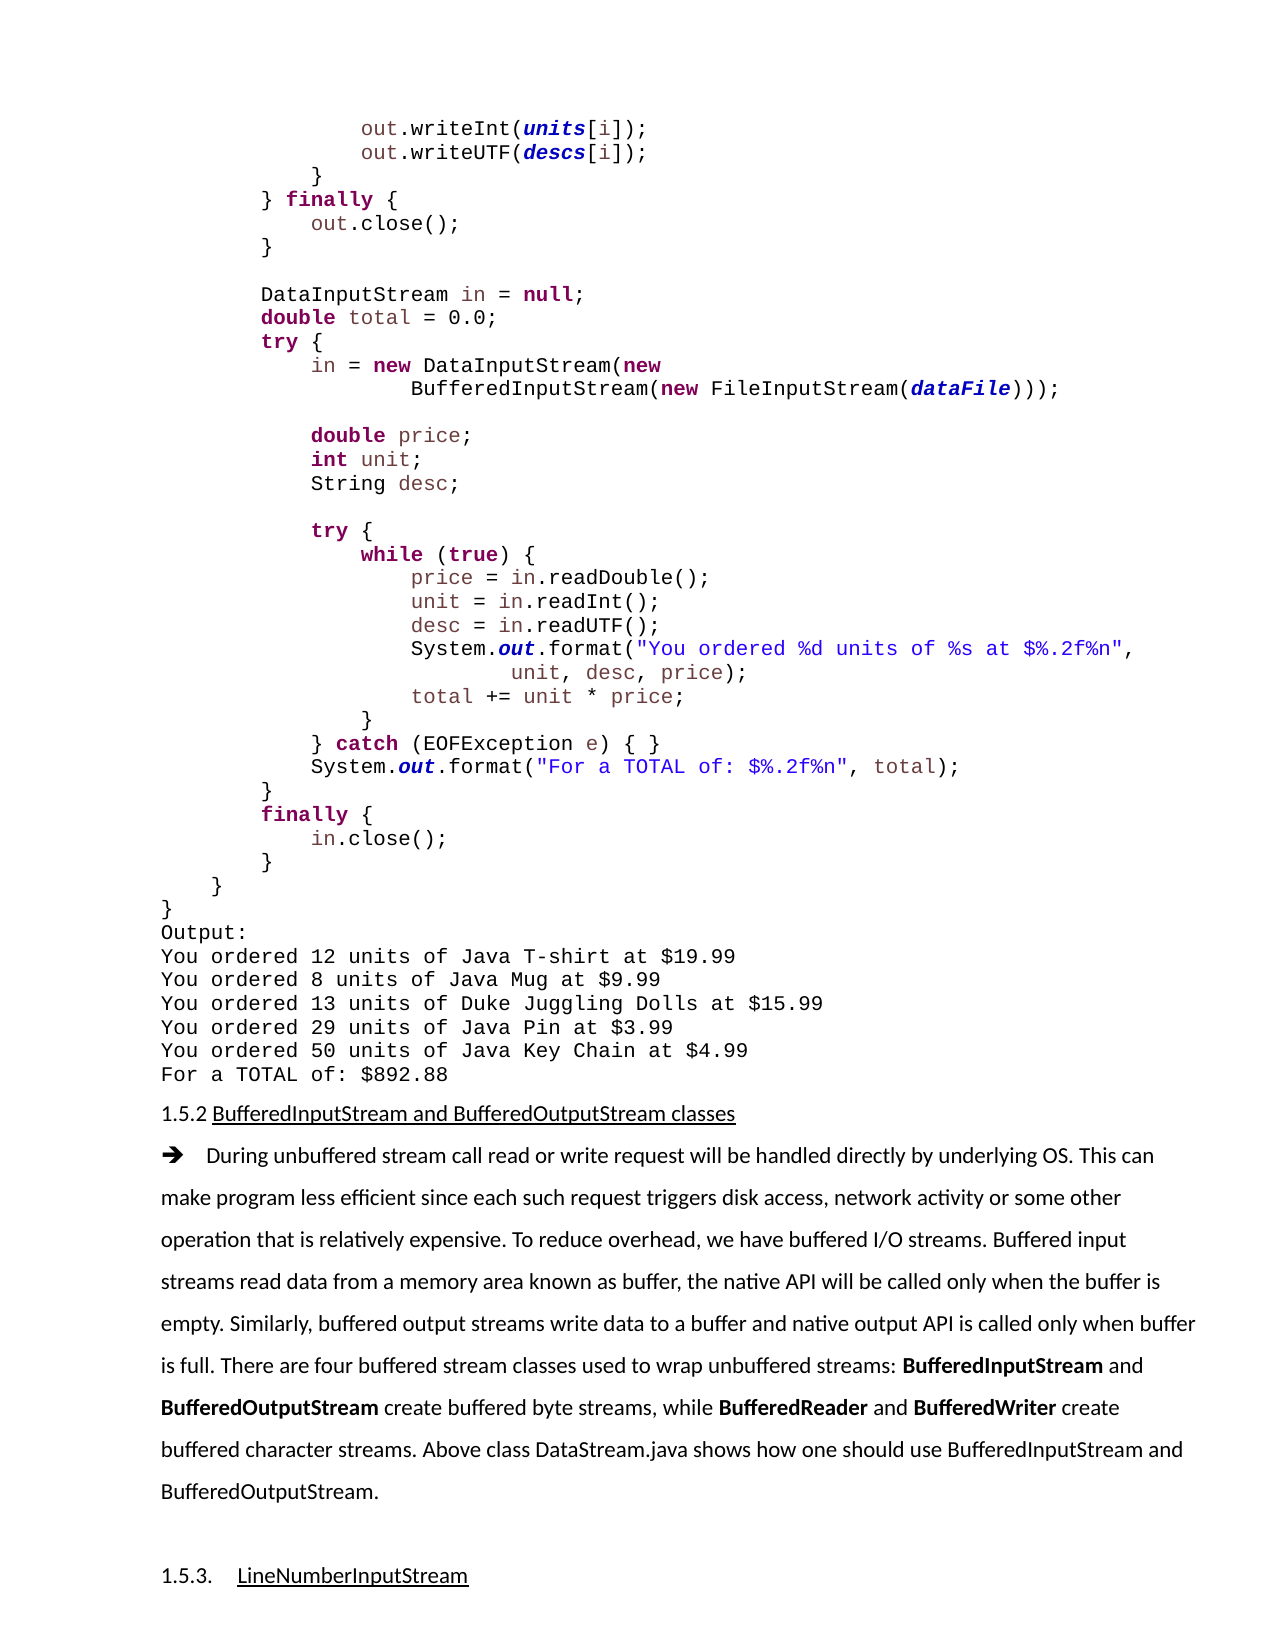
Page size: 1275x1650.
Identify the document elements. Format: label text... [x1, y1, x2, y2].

text Output: [161, 922, 1197, 946]
text String desc; [161, 473, 1197, 496]
text You ordered 29 units of Java Pin at $3.99 [161, 1017, 1197, 1040]
text while (true) { [161, 544, 1197, 567]
text } [161, 851, 1197, 875]
text } [161, 165, 1197, 189]
text price = in.readDouble(); [161, 567, 1197, 591]
text System.out.format("For a TOTAL of: $%.2f%n", total); [161, 757, 1197, 780]
text DataInputStream in = null; [161, 284, 1197, 307]
text } [161, 709, 1197, 733]
text in.close(); [161, 827, 1197, 851]
list During unbuffered stream call read or write request will be handled directly by underlying OS. This can make program less efficient since each such request triggers disk access, network activity or some other operation that is relatively expensive. To reduce overhead, we have buffered I/O streams. Buffered input streams read data from a memory area known as buffer, the native API will be called only when the buffer is empty. Similarly, buffered output streams write data to a buffer and native output API is called only when buffer is full. There are four buffered stream classes used to wrap unbuffered streams: BufferedInputStream and BufferedOutputStream create buffered byte streams, while BufferedReader and BufferedWriter create buffered character streams. Above class DataStream.java shows how one should use BufferedInputStream and BufferedOutputStream. [161, 1141, 1197, 1505]
text try { [161, 331, 1197, 354]
text out.writeInt(units[i]); [161, 118, 1197, 142]
text out.close(); [161, 213, 1197, 236]
text in = new DataInputStream(new [161, 354, 1197, 378]
text unit, desc, price); [161, 662, 1197, 686]
text total += unit * price; [161, 686, 1197, 709]
text double total = 0.0; [161, 307, 1197, 331]
text desc = in.readUTF(); [161, 615, 1197, 638]
text } [161, 875, 1197, 898]
list 1.5.2 BufferedInputStream and BufferedOutputStream classes [161, 1099, 1197, 1127]
text try { [161, 520, 1197, 544]
text finally { [161, 804, 1197, 827]
text BufferedInputStream(new FileInputStream(dataFile))); [161, 378, 1197, 402]
text unit = in.readInt(); [161, 591, 1197, 615]
text int unit; [161, 449, 1197, 473]
text System.out.format("You ordered %d units of %s at $%.2f%n", [161, 638, 1197, 662]
text } [161, 236, 1197, 260]
text You ordered 50 units of Java Key Chain at $4.99 [161, 1040, 1197, 1064]
text out.writeUTF(descs[i]); [161, 142, 1197, 165]
text You ordered 8 units of Java Mug at $9.99 [161, 969, 1197, 993]
text } [161, 780, 1197, 804]
text } finally { [161, 189, 1197, 213]
list LineNumberInputStream [161, 1561, 1197, 1589]
text } [161, 898, 1197, 922]
text For a TOTAL of: $892.88 [161, 1064, 1197, 1088]
text You ordered 13 units of Duke Juggling Dolls at $15.99 [161, 993, 1197, 1017]
text } catch (EOFException e) { } [161, 733, 1197, 757]
text double price; [161, 426, 1197, 449]
text You ordered 12 units of Java T-shirt at $19.99 [161, 946, 1197, 969]
